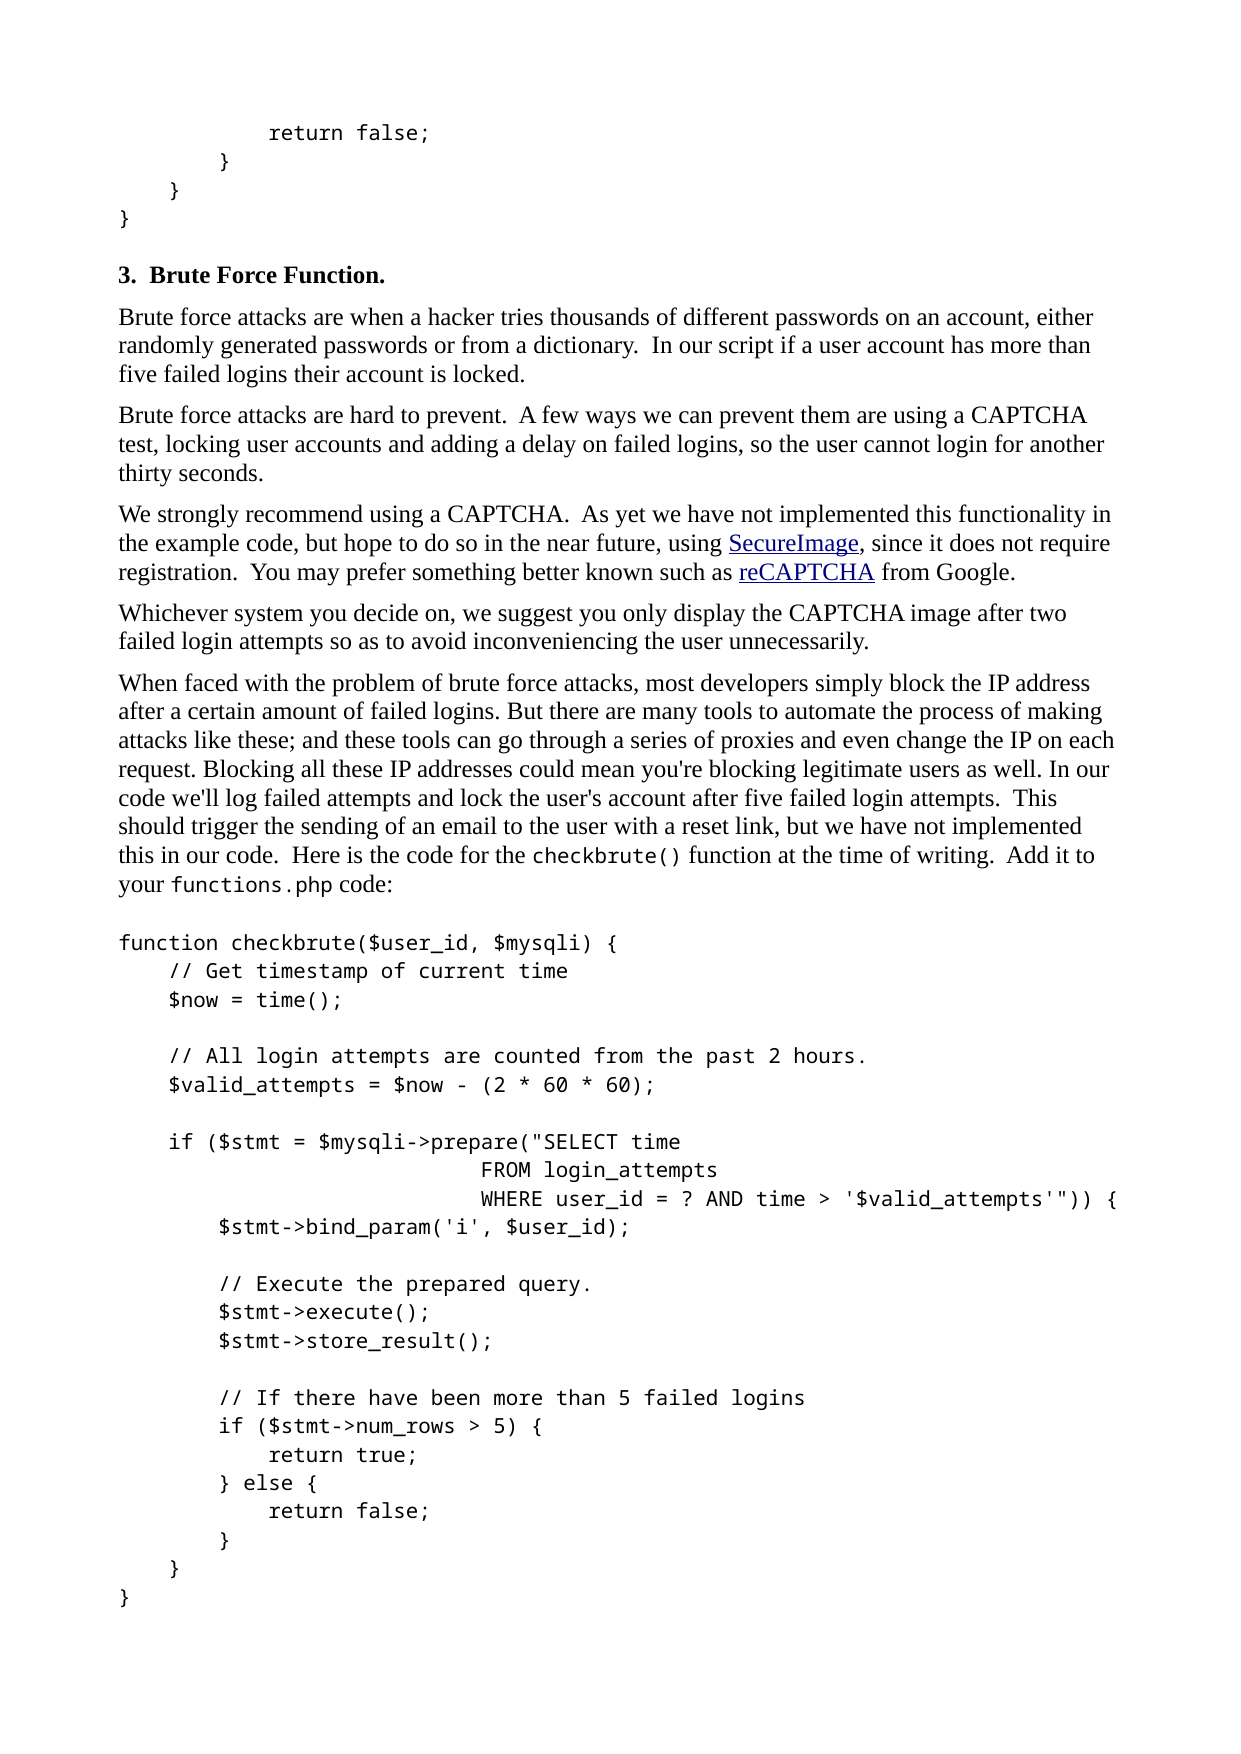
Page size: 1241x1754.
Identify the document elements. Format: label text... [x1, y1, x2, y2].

text When faced with the problem of brute force attacks, most developers simply block the IP address after a certain amount of failed logins. But there are many tools to automate the process of making attacks like these; and these tools can go through a series of proxies and even change the IP on each request. Blocking all these IP addresses could mean you're blocking legitimate users as well. In our code we'll log failed attempts and lock the user's account after five failed login attempts. This should trigger the sending of an email to the user with a reset link, but we have not implemented this in our code. Here is the code for the checkbrute() function at the time of writing. Add it to your functions.php code: [118, 668, 1122, 899]
text } else { [118, 1468, 1122, 1497]
text function checkbrute($user_id, $mysqli) { [118, 928, 1122, 956]
text Brute force attacks are when a hacker tries thousands of different passwords on an account, either randomly generated passwords or from a dictionary. In our script if a user account has more than five failed logins their account is locked. [118, 302, 1122, 388]
text // All login attempts are counted from the past 2 hours. [118, 1042, 1122, 1070]
text $valid_attempts = $now - (2 * 60 * 60); [118, 1070, 1122, 1098]
text } [118, 1582, 1122, 1610]
text return false; [118, 1497, 1122, 1525]
text Whichever system you decide on, we suggest you only display the CAPTCHA image after two failed login attempts so as to avoid inconveniencing the user unnecessarily. [118, 598, 1122, 655]
text // Execute the prepared query. [118, 1269, 1122, 1297]
text } [118, 175, 1122, 203]
list 3. Brute Force Function. [88, 261, 1122, 289]
text // Get timestamp of current time [118, 956, 1122, 985]
text // If there have been more than 5 failed logins [118, 1383, 1122, 1411]
text if ($stmt->num_rows > 5) { [118, 1411, 1122, 1440]
text } [118, 147, 1122, 175]
text if ($stmt = $mysqli->prepare("SELECT time [118, 1127, 1122, 1155]
text } [118, 1553, 1122, 1582]
text Brute force attacks are hard to prevent. A few ways we can prevent them are using a CAPTCHA test, locking user accounts and adding a delay on failed logins, so the user cannot login for another thirty seconds. [118, 400, 1122, 487]
text WHERE user_id = ? AND time > '$valid_attempts'")) { [118, 1184, 1122, 1212]
text $stmt->bind_param('i', $user_id); [118, 1212, 1122, 1241]
text $now = time(); [118, 985, 1122, 1013]
text } [118, 1525, 1122, 1553]
text We strongly recommend using a CAPTCHA. As yet we have not implemented this functionality in the example code, but hope to do so in the near future, using SecureImage, since it does not require registration. You may prefer something better known such as reCAPTCHA from Google. [118, 499, 1122, 585]
text $stmt->store_result(); [118, 1326, 1122, 1354]
text return true; [118, 1440, 1122, 1468]
text return false; [118, 118, 1122, 147]
text } [118, 203, 1122, 232]
text $stmt->execute(); [118, 1297, 1122, 1326]
text FROM login_attempts [118, 1155, 1122, 1184]
